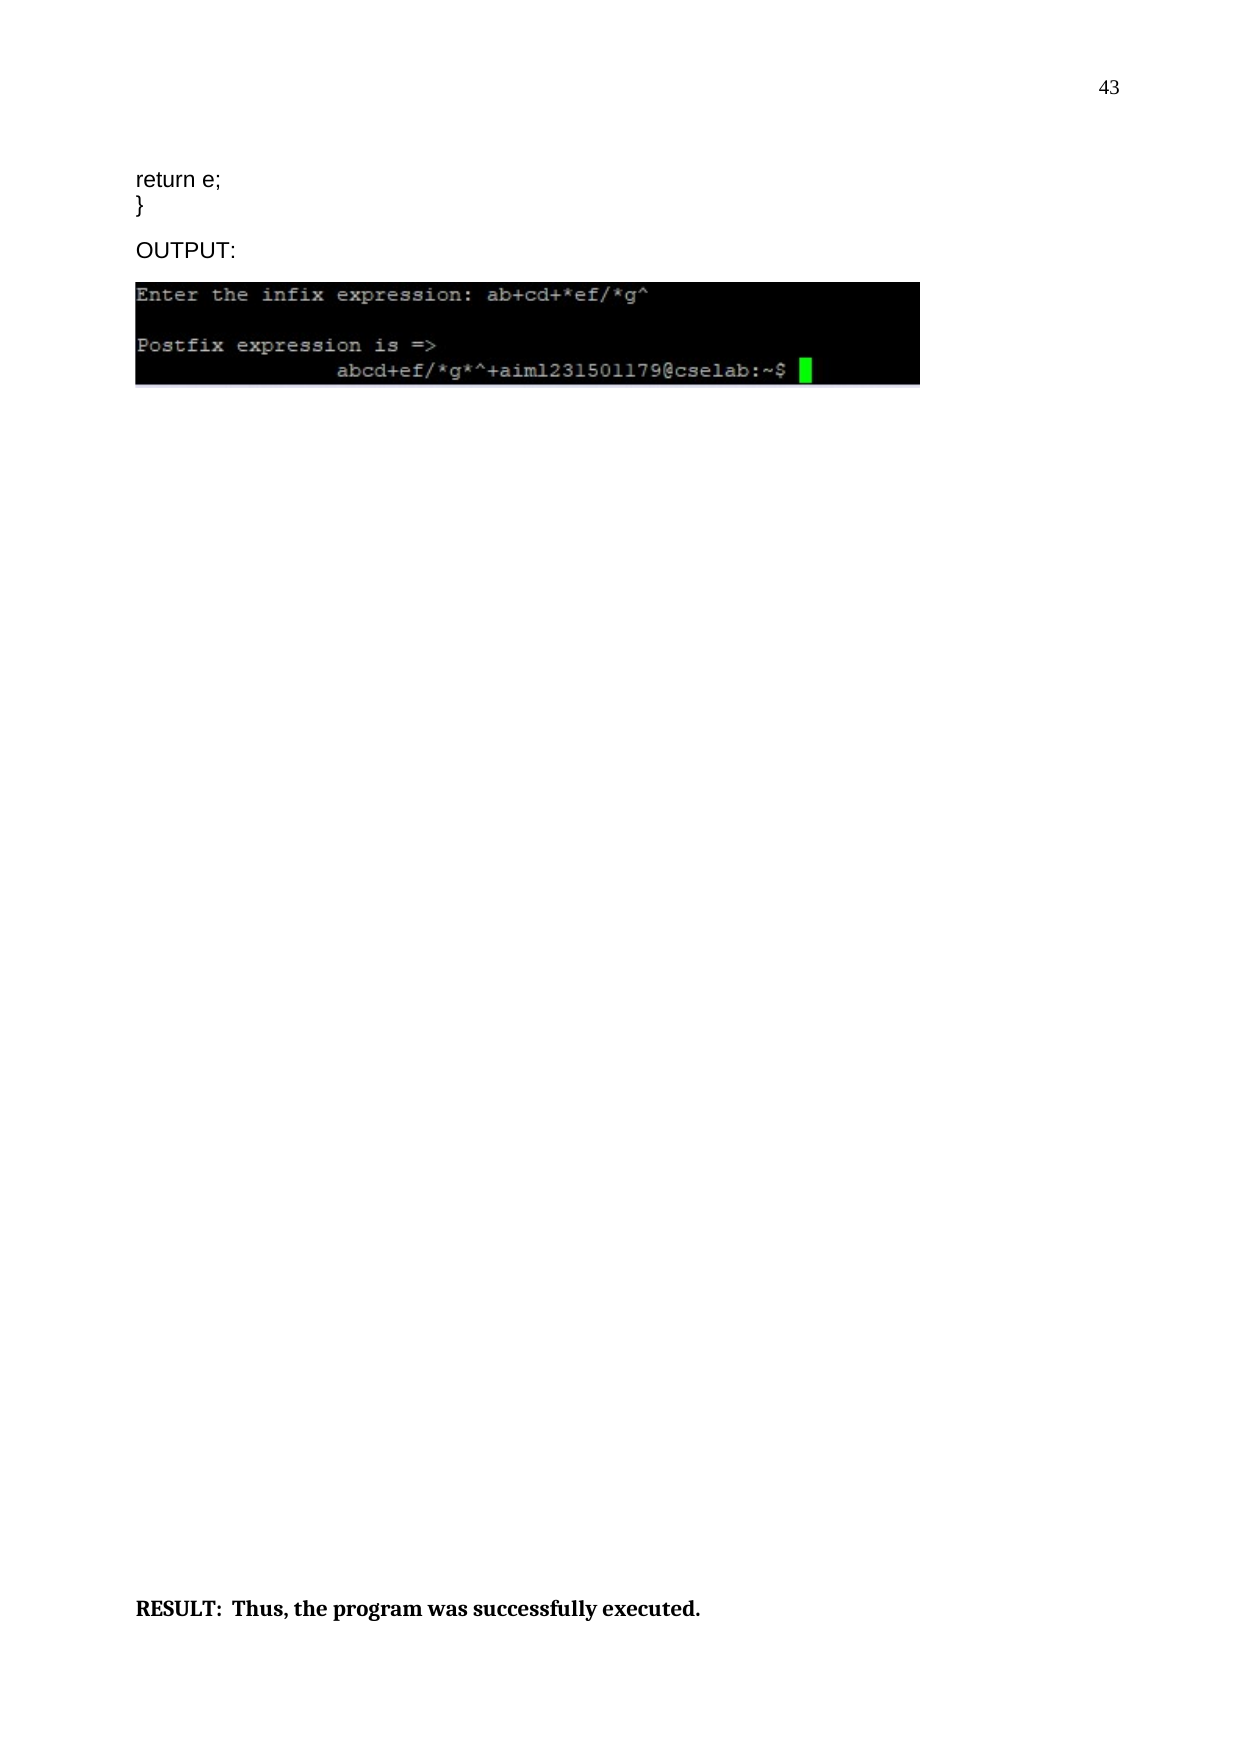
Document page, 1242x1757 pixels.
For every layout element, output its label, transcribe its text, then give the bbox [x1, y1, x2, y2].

text } [136, 192, 1150, 217]
text OUTPUT: [136, 237, 1150, 263]
text RESULT: Thus, the program was successfully executed. [136, 1596, 1150, 1623]
text return e; [136, 166, 1150, 192]
